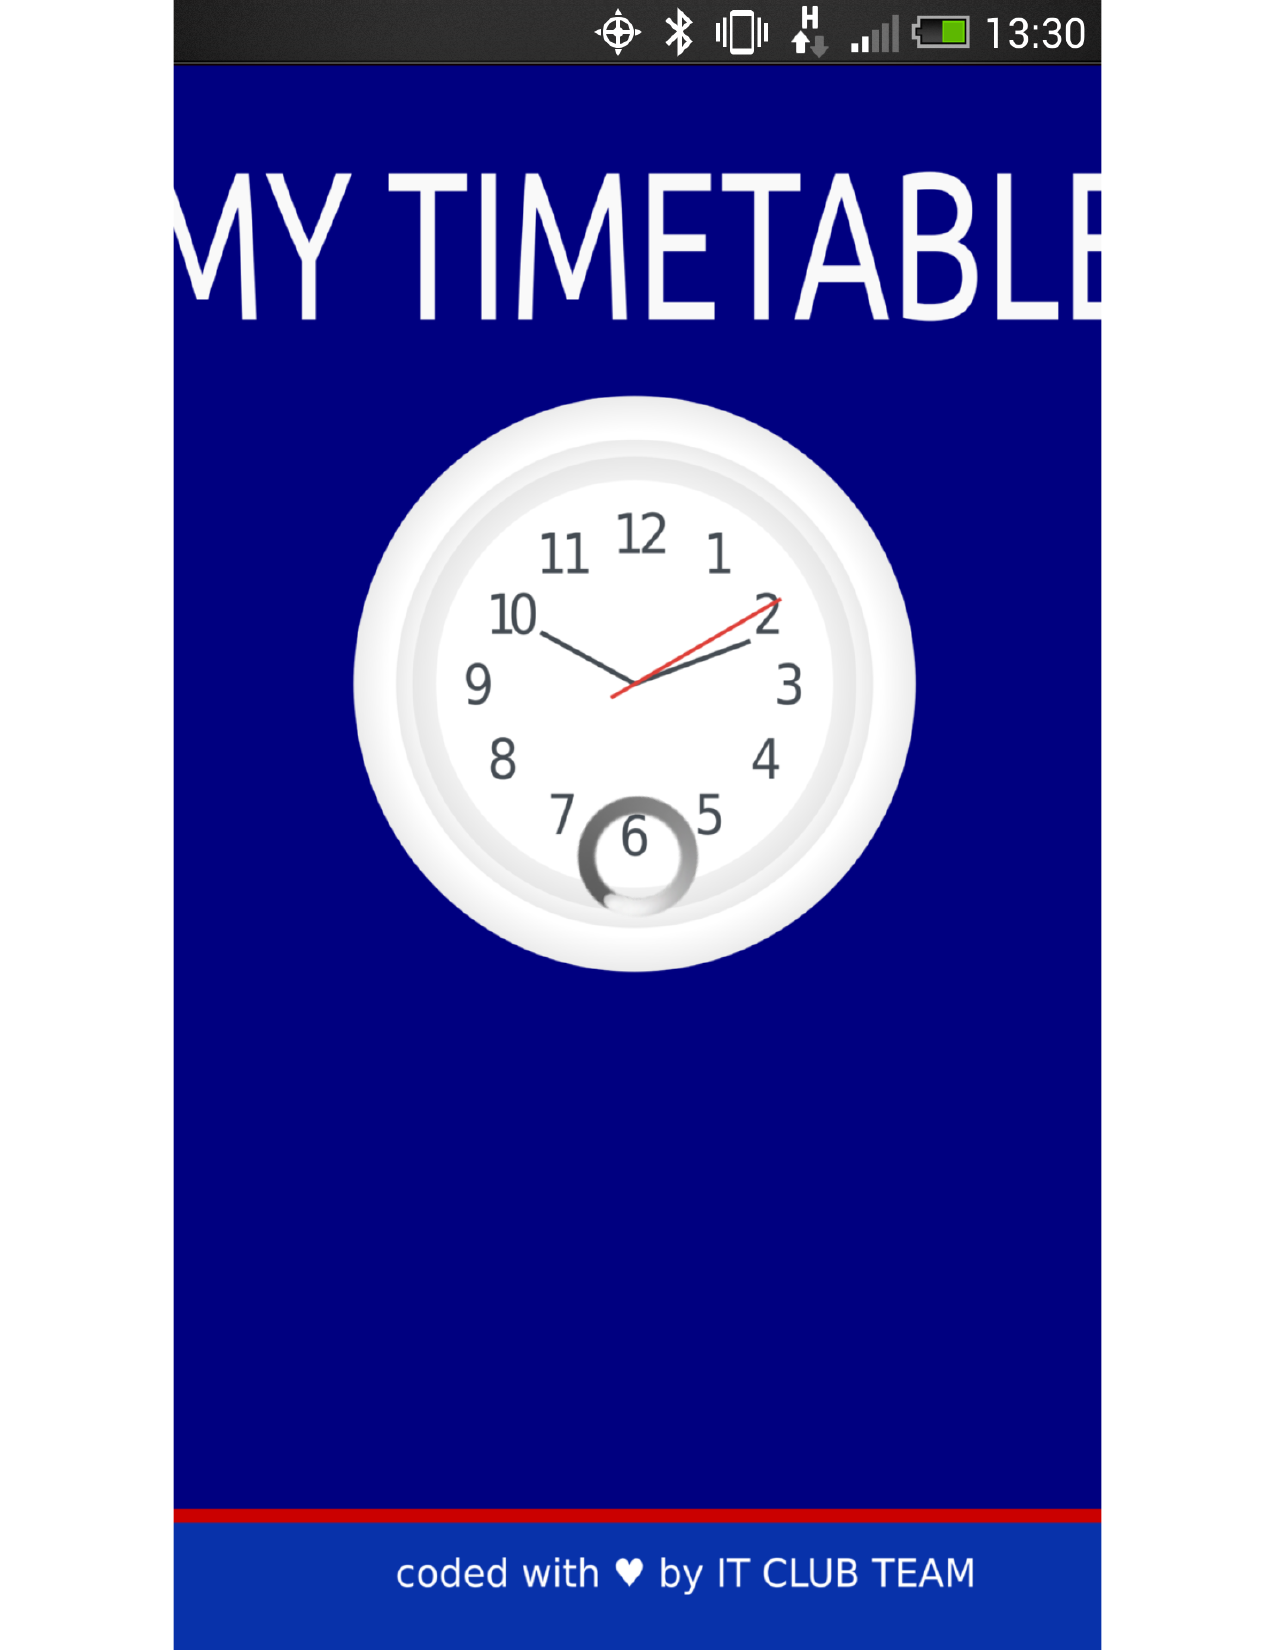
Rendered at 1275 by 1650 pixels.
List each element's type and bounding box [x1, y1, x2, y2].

picture [173, 0, 1102, 1650]
